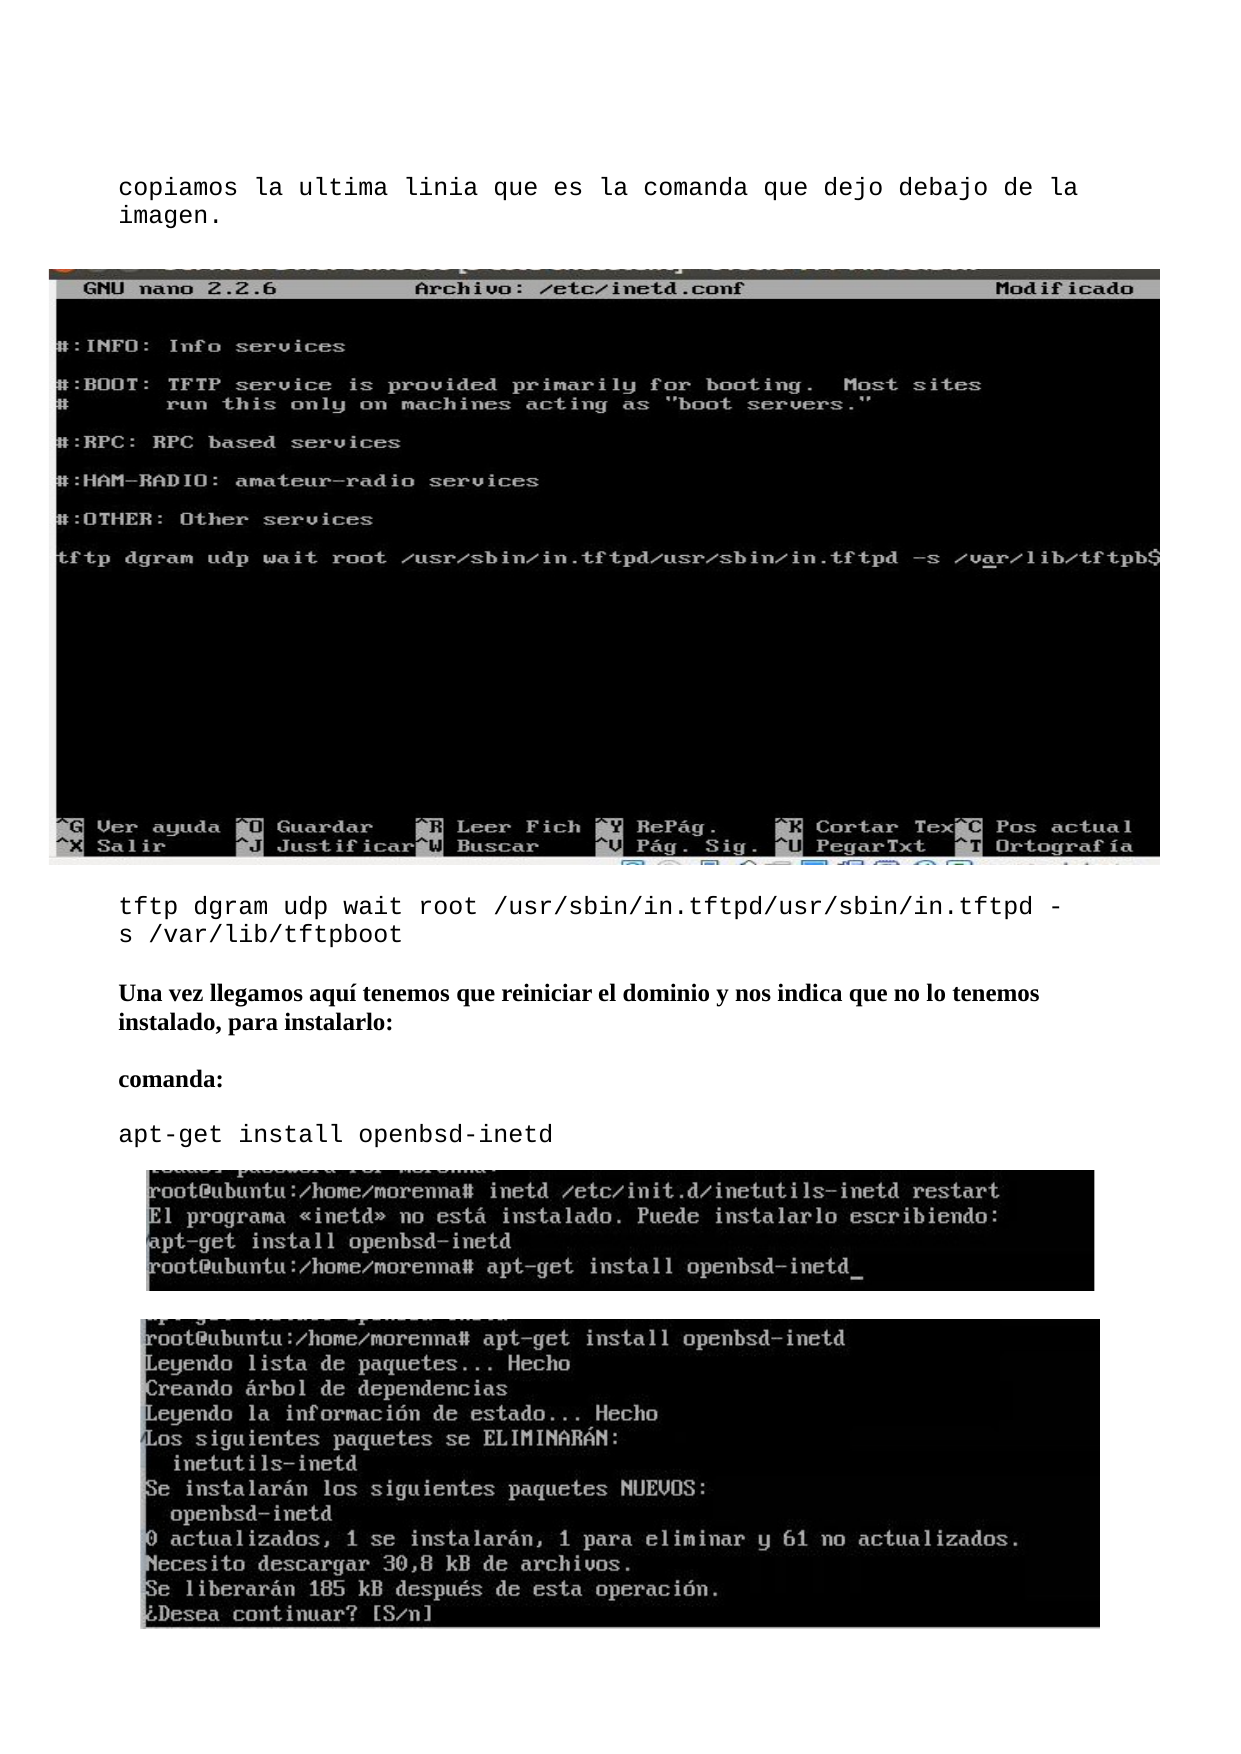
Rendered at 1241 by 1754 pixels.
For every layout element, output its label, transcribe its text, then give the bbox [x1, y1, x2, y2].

picture [146, 1170, 1095, 1291]
text copiamos la ultima linia que es la comanda que dejo debajo de la imagen. [118, 175, 1122, 231]
text Una vez llegamos aquí tenemos que reiniciar el dominio y nos indica que no lo tenemos instalado, para instalarlo: [118, 978, 1122, 1036]
text tftp dgram udp wait root /usr/sbin/in.tftpd/usr/sbin/in.tftpd -s /var/lib/tftpboot [118, 893, 1122, 950]
text apt-get install openbsd-inetd [118, 1122, 1122, 1150]
text comanda: [118, 1064, 1122, 1093]
picture [140, 1319, 1100, 1629]
picture [48, 269, 1160, 865]
